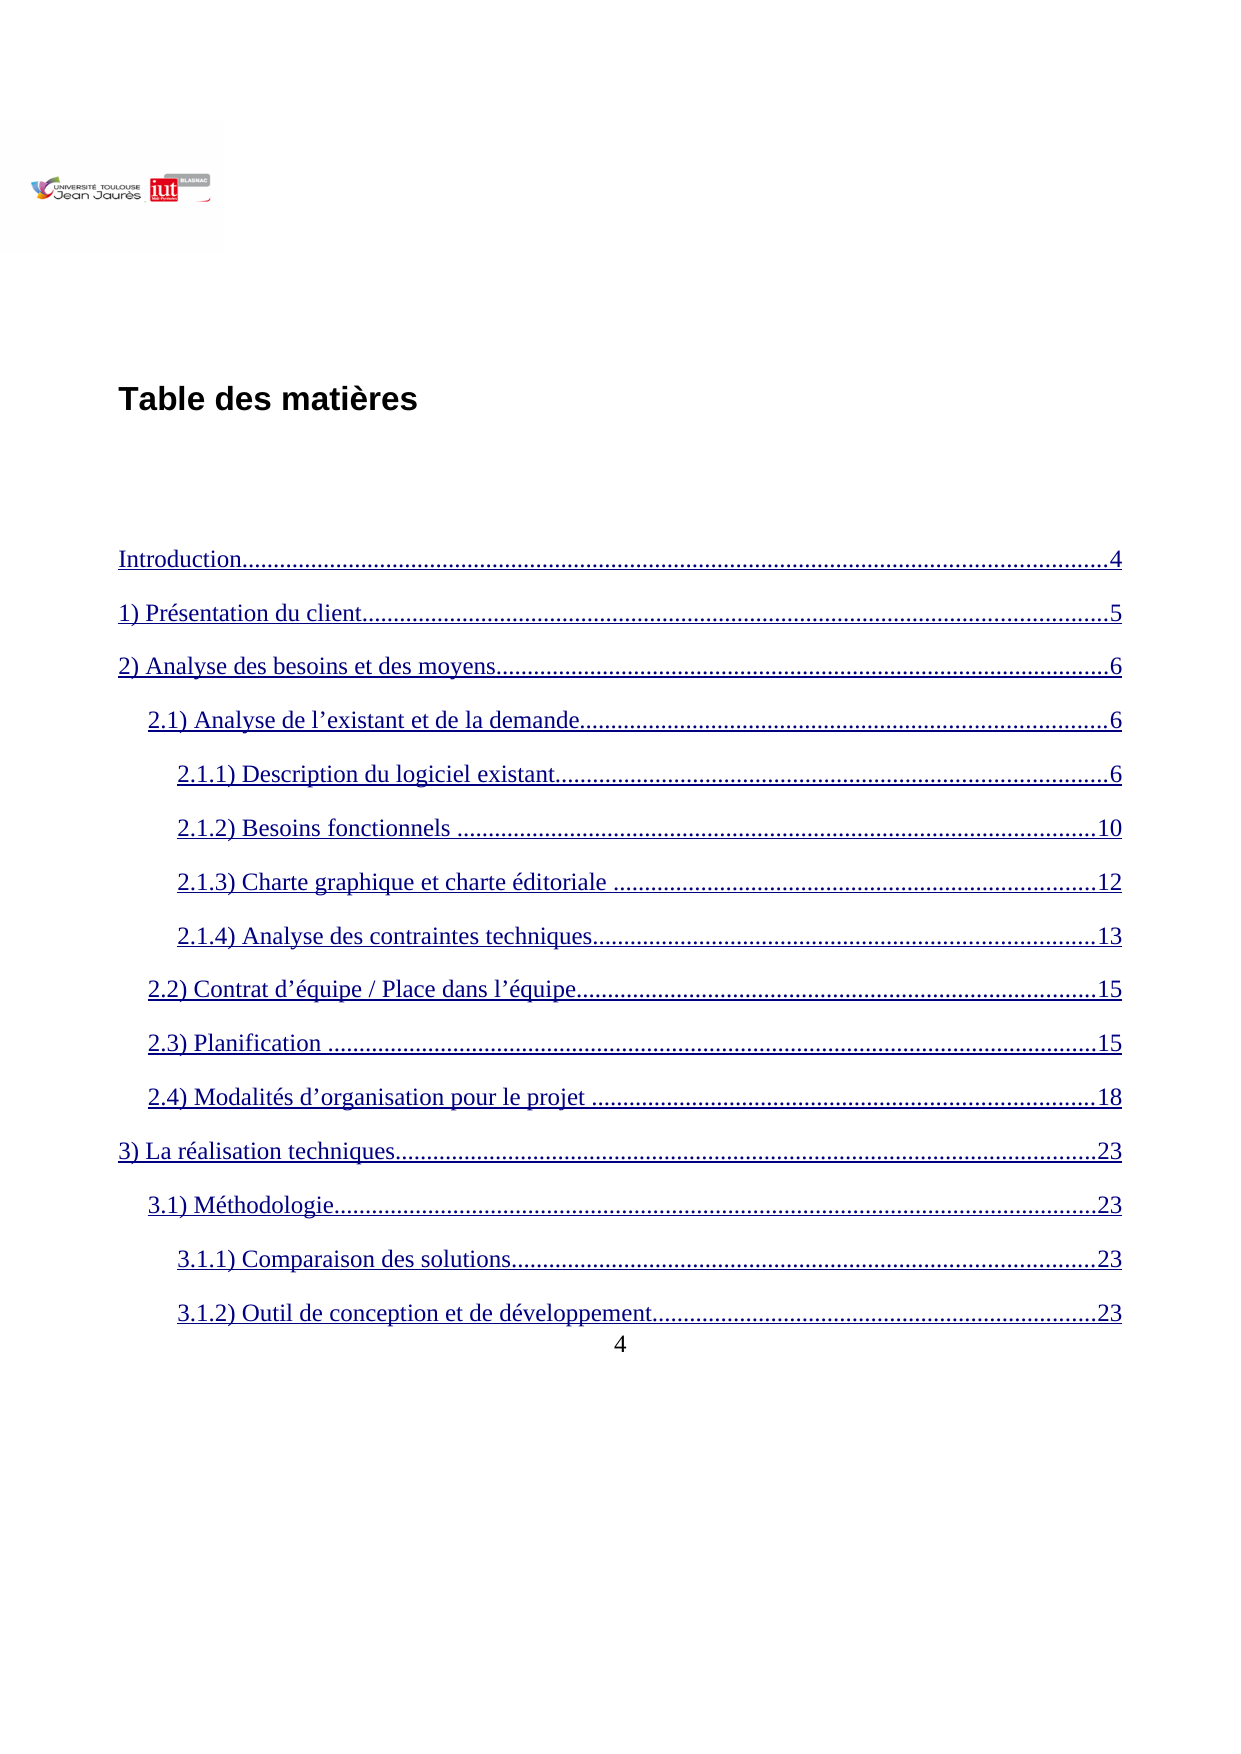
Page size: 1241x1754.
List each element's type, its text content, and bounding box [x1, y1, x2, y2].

text Introduction 4 [118, 544, 1122, 569]
text 3.1.1) Comparaison des solutions 23 [177, 1244, 1122, 1269]
text 2.2) Contrat d’équipe / Place dans l’équipe 15 [148, 974, 1122, 999]
text 2) Analyse des besoins et des moyens 6 [118, 651, 1122, 676]
text 1) Présentation du client 5 [118, 598, 1122, 623]
text 2.3) Planification 15 [148, 1028, 1122, 1053]
picture [0, 121, 226, 254]
text 3.1.2) Outil de conception et de développement 23 [177, 1298, 1122, 1323]
text 2.1) Analyse de l’existant et de la demande 6 [148, 705, 1122, 730]
text 2.1.3) Charte graphique et charte éditoriale 12 [177, 867, 1122, 892]
text 2.4) Modalités d’organisation pour le projet 18 [148, 1082, 1122, 1107]
text 3.1) Méthodologie 23 [148, 1190, 1122, 1215]
text 2.1.2) Besoins fonctionnels 10 [177, 813, 1122, 838]
text Table des matières [118, 379, 1122, 418]
text 3) La réalisation techniques 23 [118, 1136, 1122, 1161]
text 2.1.1) Description du logiciel existant 6 [177, 759, 1122, 784]
text 2.1.4) Analyse des contraintes techniques 13 [177, 921, 1122, 946]
